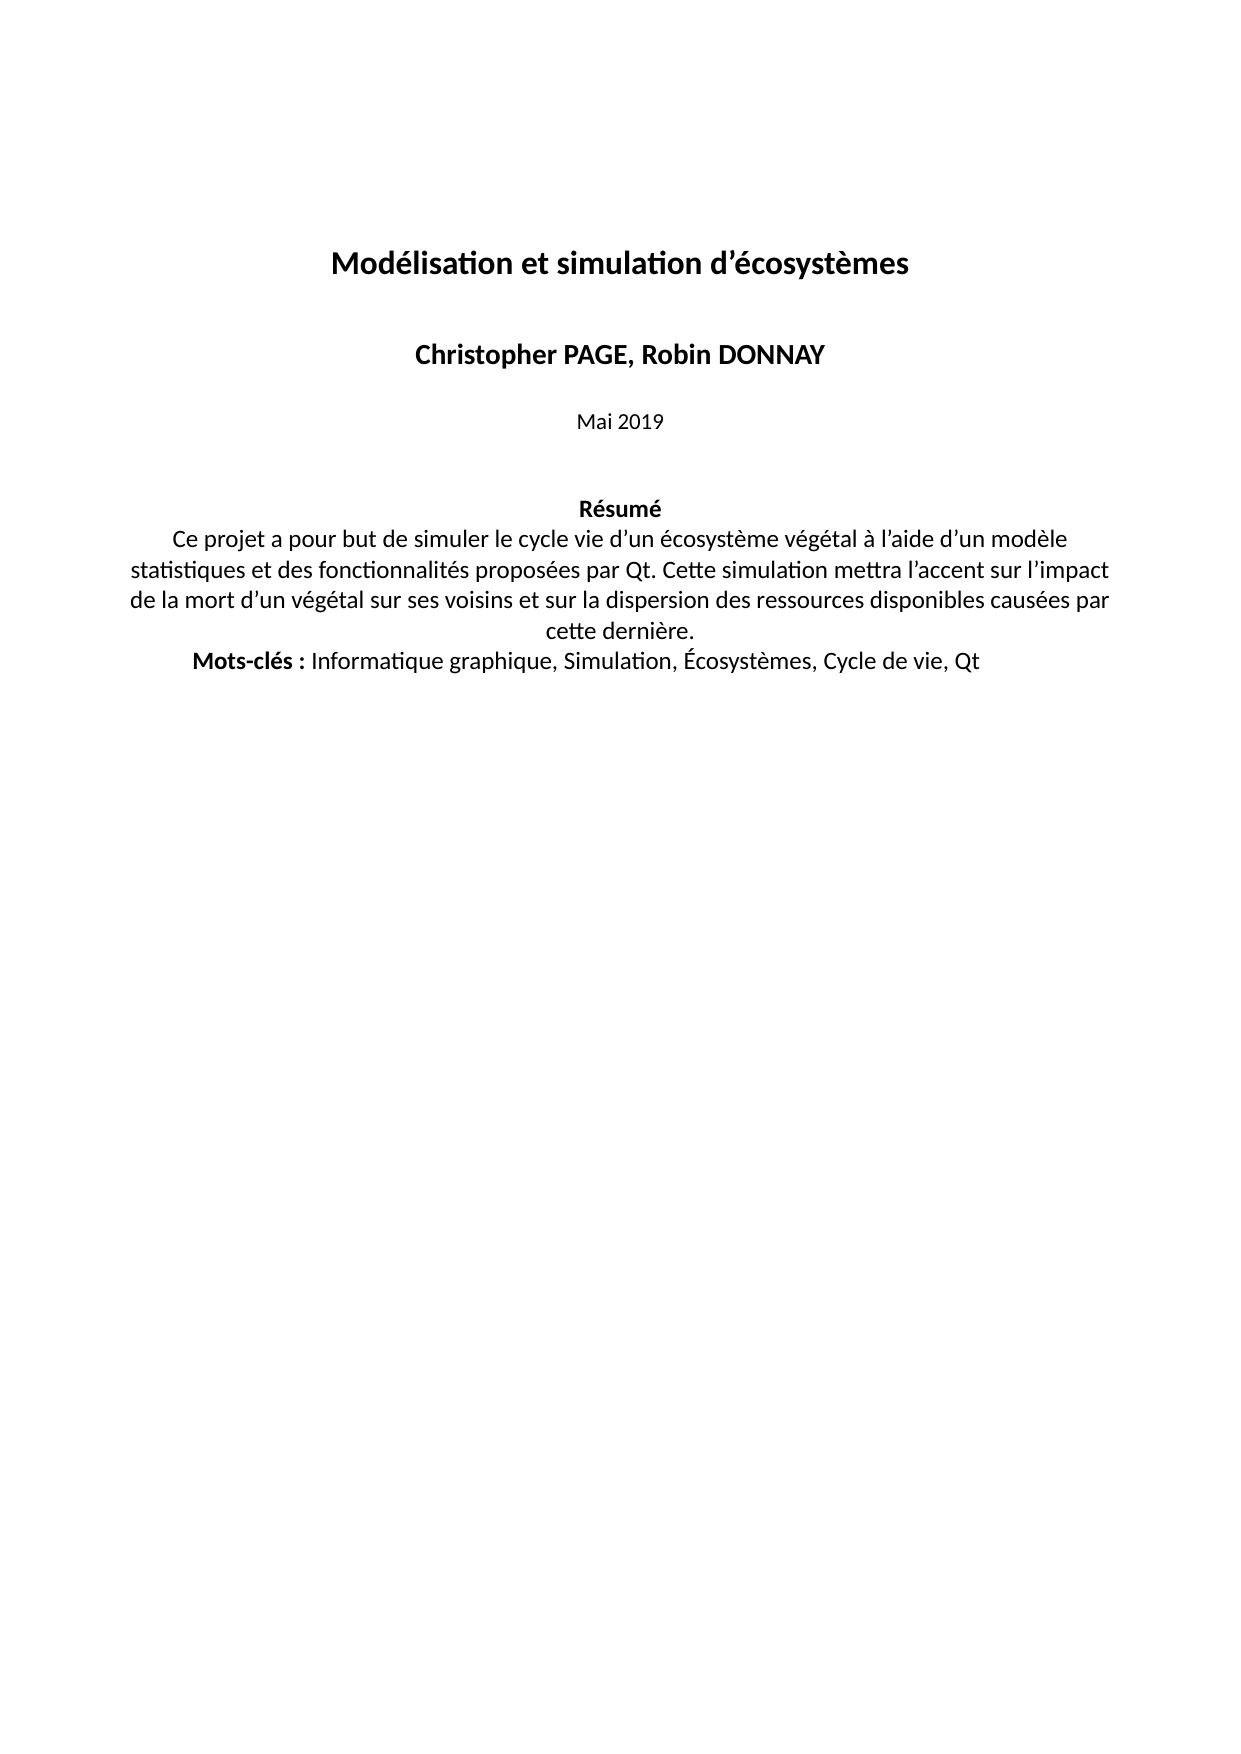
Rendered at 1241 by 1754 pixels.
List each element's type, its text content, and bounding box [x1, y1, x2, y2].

title Modélisation et simulation d’écosystèmes [189, 242, 1051, 283]
text Ce projet a pour but de simuler le cycle vie d’un écosystème végétal à l’aide d’un modèle statistiques et des fonctionnalités proposées par Qt. Cette simulation mettra l’accent sur l’impact de la mort d’un végétal sur ses voisins et sur la dispersion des ressources disponibles causées par cette dernière. [118, 523, 1122, 645]
text Mots-clés : Informatique graphique, Simulation, Écosystèmes, Cycle de vie, Qt [118, 645, 1122, 676]
text Mai 2019 [118, 407, 1122, 435]
text Résumé [118, 493, 1122, 523]
text Christopher PAGE, Robin DONNAY [118, 336, 1122, 372]
